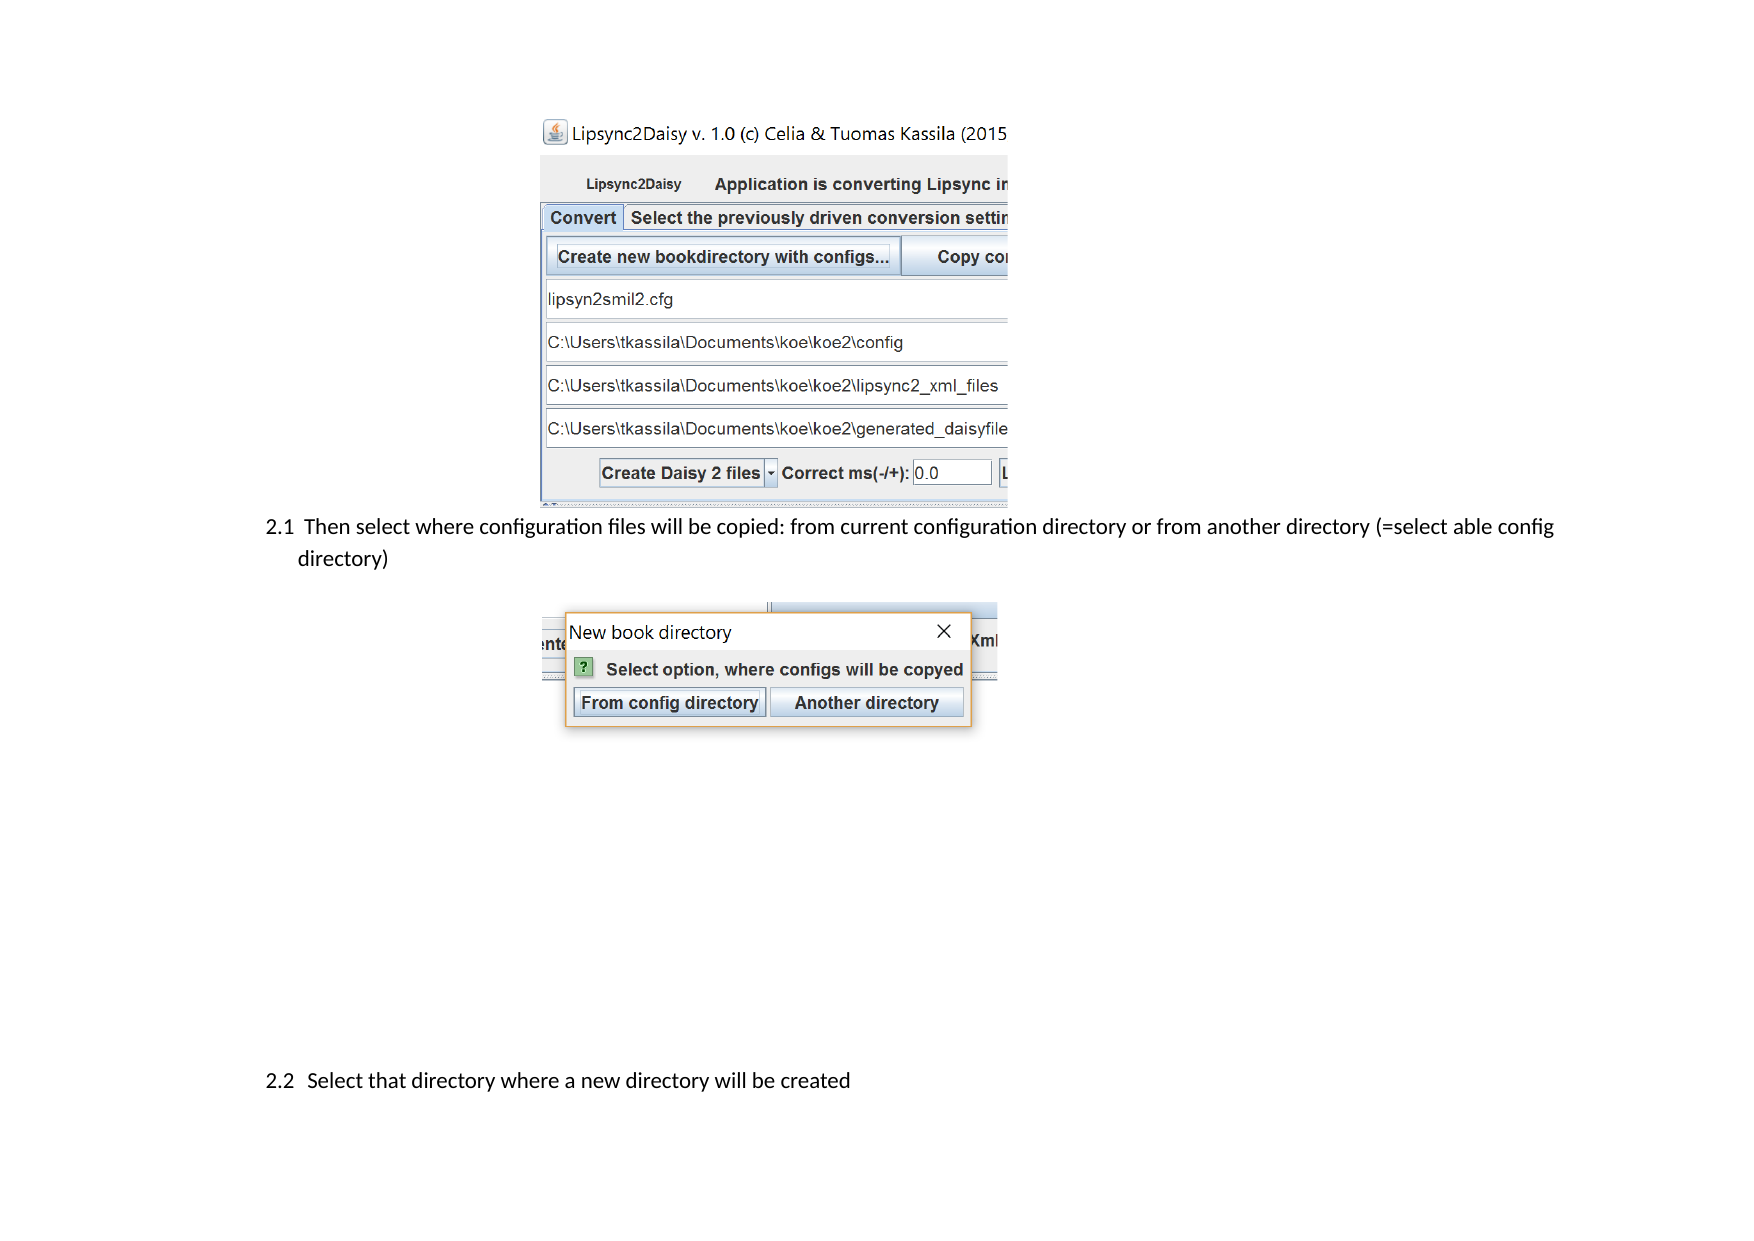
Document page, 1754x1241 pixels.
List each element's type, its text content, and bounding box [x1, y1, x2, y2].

list Select that directory where a new directory will be created [260, 1067, 1606, 1095]
list Then select where configuration files will be copied: from current configuration directory or from another directory (=select able config directory) [260, 118, 1606, 572]
picture [540, 119, 1008, 508]
